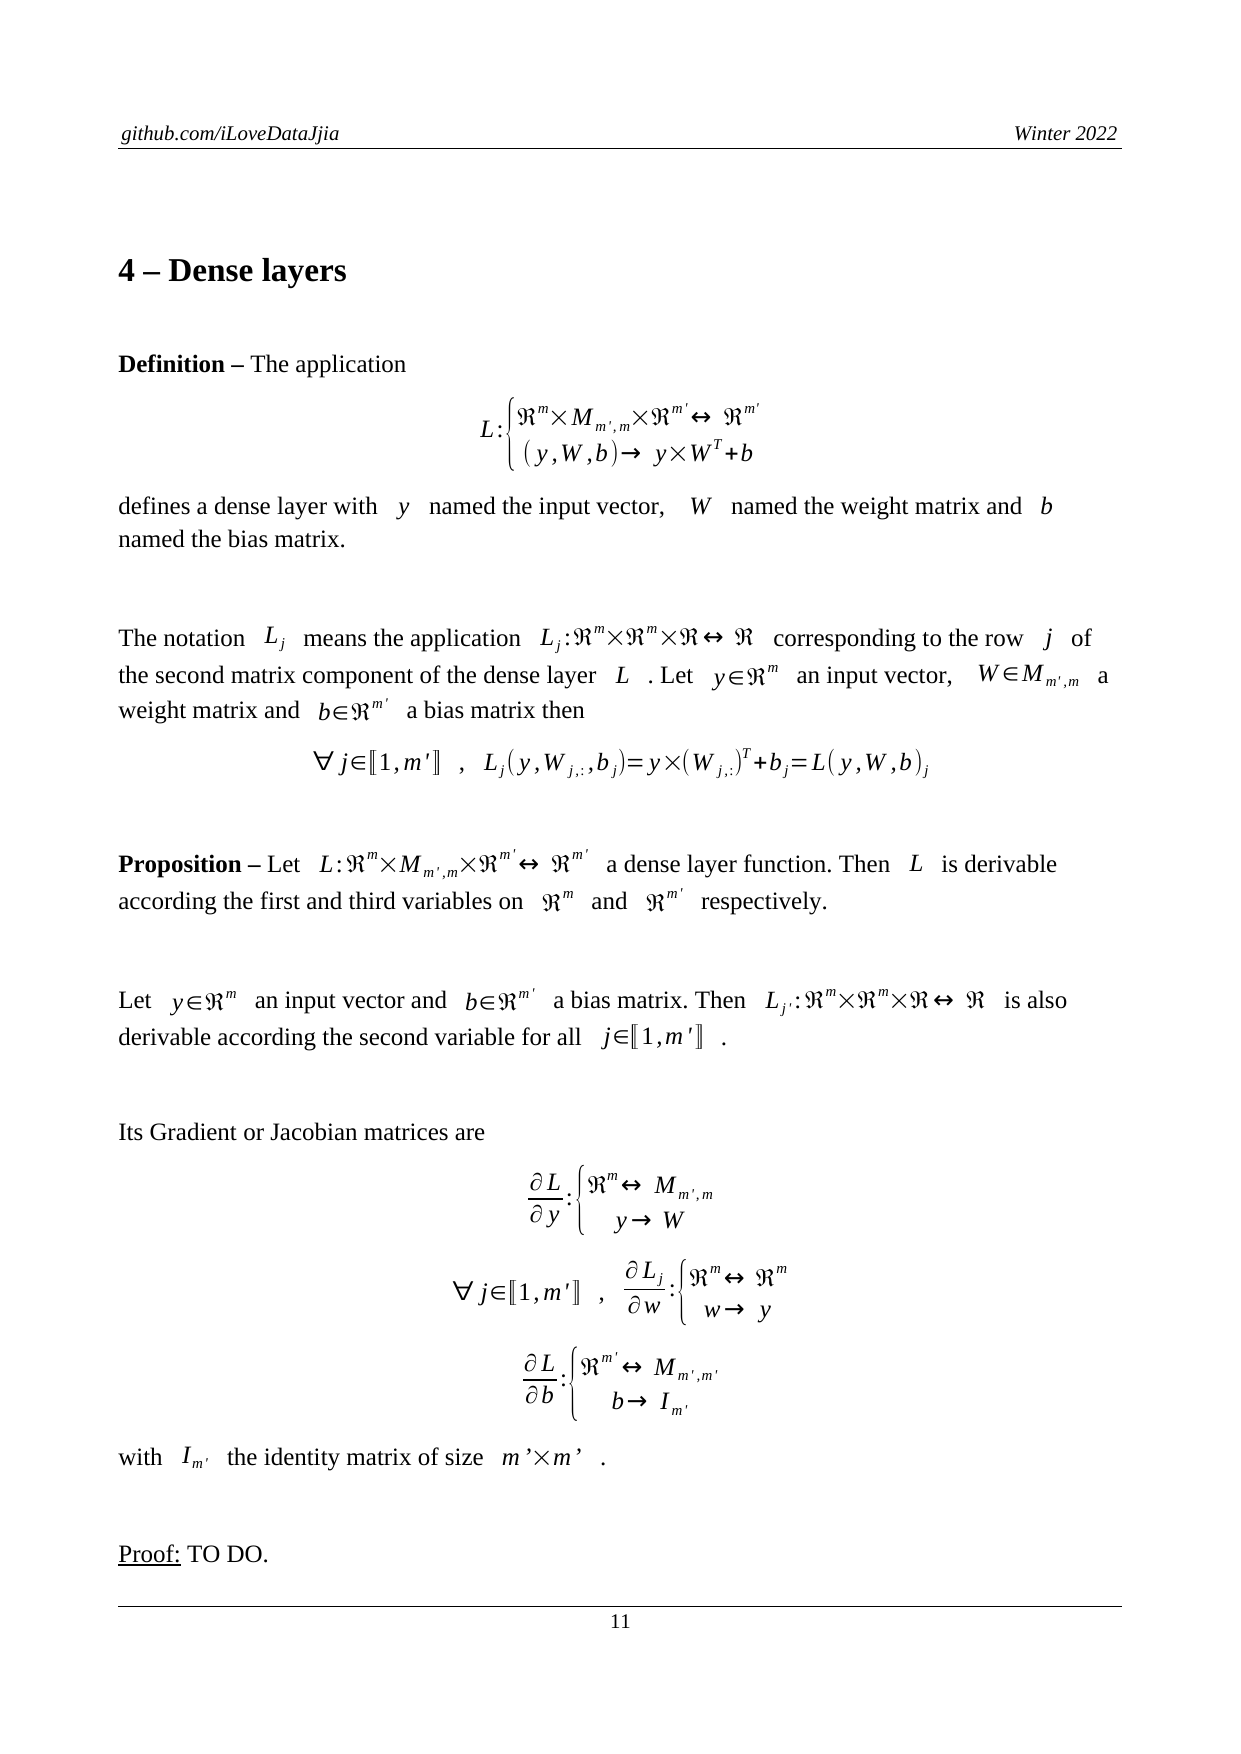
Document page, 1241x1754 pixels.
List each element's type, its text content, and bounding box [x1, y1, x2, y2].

text , [118, 1256, 1122, 1327]
subtitle 4 – Dense layers [118, 250, 1122, 289]
text Proposition – Leta dense layer function. Thenis derivable according the first and third variables onandrespectively. [118, 846, 1122, 916]
text Definition – The application [118, 349, 1122, 378]
text , [118, 744, 1122, 779]
text defines a dense layer withnamed the input vector, named the weight matrix andnamed the bias matrix. [118, 491, 1122, 553]
text The notationmeans the applicationcorresponding to the rowof the second matrix component of the dense layer. Letan input vector, a weight matrix anda bias matrix then [118, 620, 1122, 726]
text Its Gradient or Jacobian matrices are [118, 1117, 1122, 1146]
text Proof: TO DO. [118, 1539, 1122, 1568]
text withthe identity matrix of size. [118, 1441, 1122, 1473]
text Letan input vector anda bias matrix. Thenis also derivable according the second variable for all. [118, 983, 1122, 1051]
